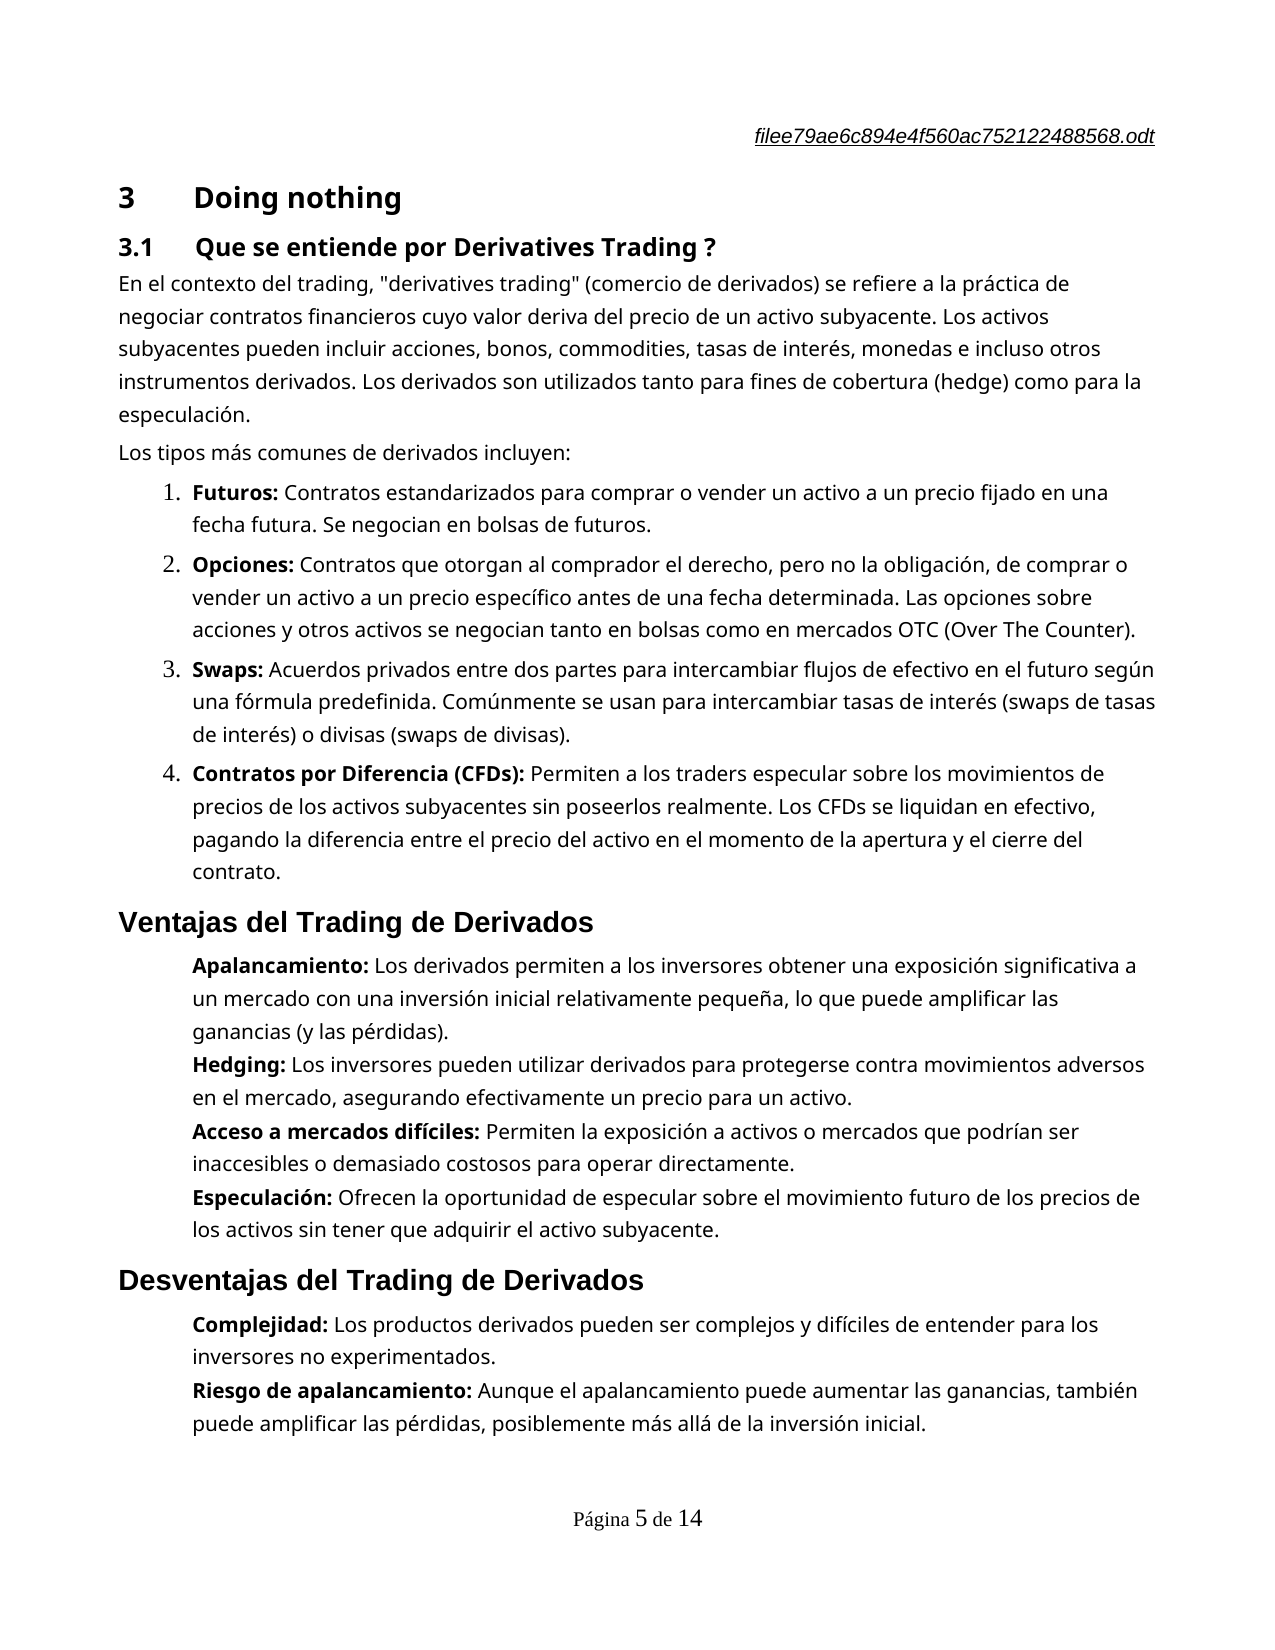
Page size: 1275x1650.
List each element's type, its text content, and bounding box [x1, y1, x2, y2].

list Contratos por Diferencia (CFDs): Permiten a los traders especular sobre los movimientos de precios de los activos subyacentes sin poseerlos realmente. Los CFDs se liquidan en efectivo, pagando la diferencia entre el precio del activo en el momento de la apertura y el cierre del contrato. [162, 758, 1157, 886]
list Futuros: Contratos estandarizados para comprar o vender un activo a un precio fijado en una fecha futura. Se negocian en bolsas de futuros. [162, 477, 1157, 539]
text En el contexto del trading, "derivatives trading" (comercio de derivados) se refiere a la práctica de negociar contratos financieros cuyo valor deriva del precio de un activo subyacente. Los activos subyacentes pueden incluir acciones, bonos, commodities, tasas de interés, monedas e incluso otros instrumentos derivados. Los derivados son utilizados tanto para fines de cobertura (hedge) como para la especulación. [118, 269, 1157, 428]
text Los tipos más comunes de derivados incluyen: [118, 438, 1157, 467]
subtitle Desventajas del Trading de Derivados [118, 1263, 1157, 1296]
list Riesgo de apalancamiento: Aunque el apalancamiento puede aumentar las ganancias, también puede amplificar las pérdidas, posiblemente más allá de la inversión inicial. [162, 1375, 1157, 1437]
list Especulación: Ofrecen la oportunidad de especular sobre el movimiento futuro de los precios de los activos sin tener que adquirir el activo subyacente. [162, 1182, 1157, 1244]
subtitle Doing nothing [118, 178, 1157, 217]
list Opciones: Contratos que otorgan al comprador el derecho, pero no la obligación, de comprar o vender un activo a un precio específico antes de una fecha determinada. Las opciones sobre acciones y otros activos se negocian tanto en bolsas como en mercados OTC (Over The Counter). [162, 549, 1157, 644]
subtitle Que se entiende por Derivatives Trading ? [118, 229, 1157, 263]
list Apalancamiento: Los derivados permiten a los inversores obtener una exposición significativa a un mercado con una inversión inicial relativamente pequeña, lo que puede amplificar las ganancias (y las pérdidas). [162, 951, 1157, 1045]
list Swaps: Acuerdos privados entre dos partes para intercambiar flujos de efectivo en el futuro según una fórmula predefinida. Comúnmente se usan para intercambiar tasas de interés (swaps de tasas de interés) o divisas (swaps de divisas). [162, 654, 1157, 748]
list Complejidad: Los productos derivados pueden ser complejos y difíciles de entender para los inversores no experimentados. [162, 1309, 1157, 1371]
list Acceso a mercados difíciles: Permiten la exposición a activos o mercados que podrían ser inaccesibles o demasiado costosos para operar directamente. [162, 1116, 1157, 1178]
subtitle Ventajas del Trading de Derivados [118, 904, 1157, 938]
list Hedging: Los inversores pueden utilizar derivados para protegerse contra movimientos adversos en el mercado, asegurando efectivamente un precio para un activo. [162, 1049, 1157, 1112]
